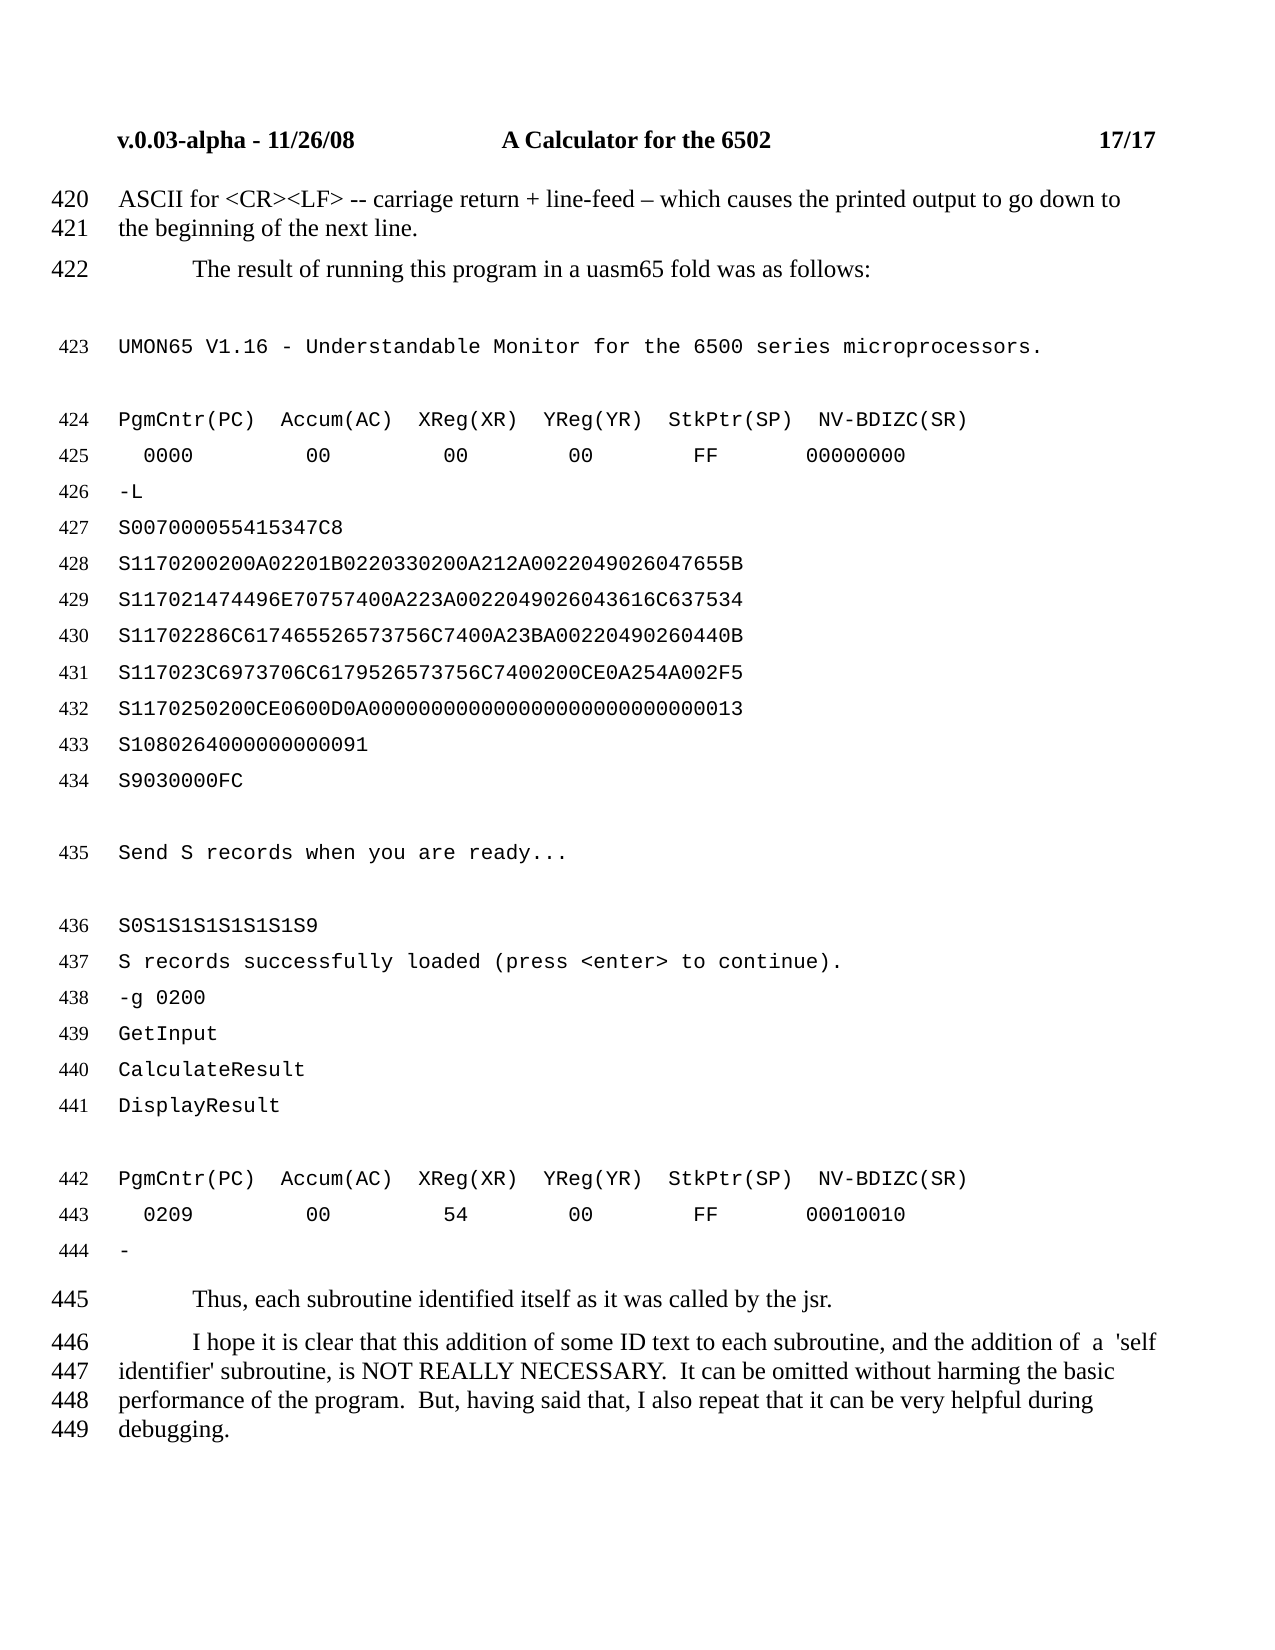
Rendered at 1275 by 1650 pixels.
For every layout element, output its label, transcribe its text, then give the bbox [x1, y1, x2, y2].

text S records successfully loaded (press <enter> to continue). [118, 951, 1157, 974]
text Thus, each subroutine identified itself as it was called by the jsr. [118, 1284, 1157, 1312]
text -g 0200 [118, 987, 1157, 1011]
text S007000055415347C8 [118, 517, 1157, 541]
text S1170250200CE0600D0A000000000000000000000000000013 [118, 698, 1157, 721]
text DisplayResult [118, 1095, 1157, 1119]
text 0000 00 00 00 FF 00000000 [118, 445, 1157, 468]
text ASCII for <CR><LF> -- carriage return + line-feed – which causes the printed output to go down to the beginning of the next line. [118, 184, 1157, 241]
text -L [118, 481, 1157, 504]
text The result of running this program in a uasm65 fold was as follows: [118, 254, 1157, 283]
text S117023C6973706C6179526573756C7400200CE0A254A002F5 [118, 662, 1157, 685]
text CalculateResult [118, 1059, 1157, 1083]
text S1170200200A02201B0220330200A212A0022049026047655B [118, 553, 1157, 577]
text I hope it is clear that this addition of some ID text to each subroutine, and the addition of a 'self identifier' subroutine, is NOT REALLY NECESSARY. It can be omitted without harming the basic performance of the program. But, having said that, I also repeat that it can be very helpful during debugging. [118, 1327, 1157, 1442]
text Send S records when you are ready... [118, 842, 1157, 866]
text S11702286C617465526573756C7400A23BA00220490260440B [118, 626, 1157, 649]
text S0S1S1S1S1S1S1S9 [118, 915, 1157, 938]
text - [118, 1240, 1157, 1264]
text 0209 00 54 00 FF 00010010 [118, 1204, 1157, 1227]
text UMON65 V1.16 - Understandable Monitor for the 6500 series microprocessors. [118, 336, 1157, 360]
text S9030000FC [118, 770, 1157, 794]
text S117021474496E70757400A223A0022049026043616C637534 [118, 589, 1157, 613]
text GetInput [118, 1023, 1157, 1047]
text PgmCntr(PC) Accum(AC) XReg(XR) YReg(YR) StkPtr(SP) NV-BDIZC(SR) [118, 1168, 1157, 1191]
text PgmCntr(PC) Accum(AC) XReg(XR) YReg(YR) StkPtr(SP) NV-BDIZC(SR) [118, 409, 1157, 432]
text S1080264000000000091 [118, 734, 1157, 758]
